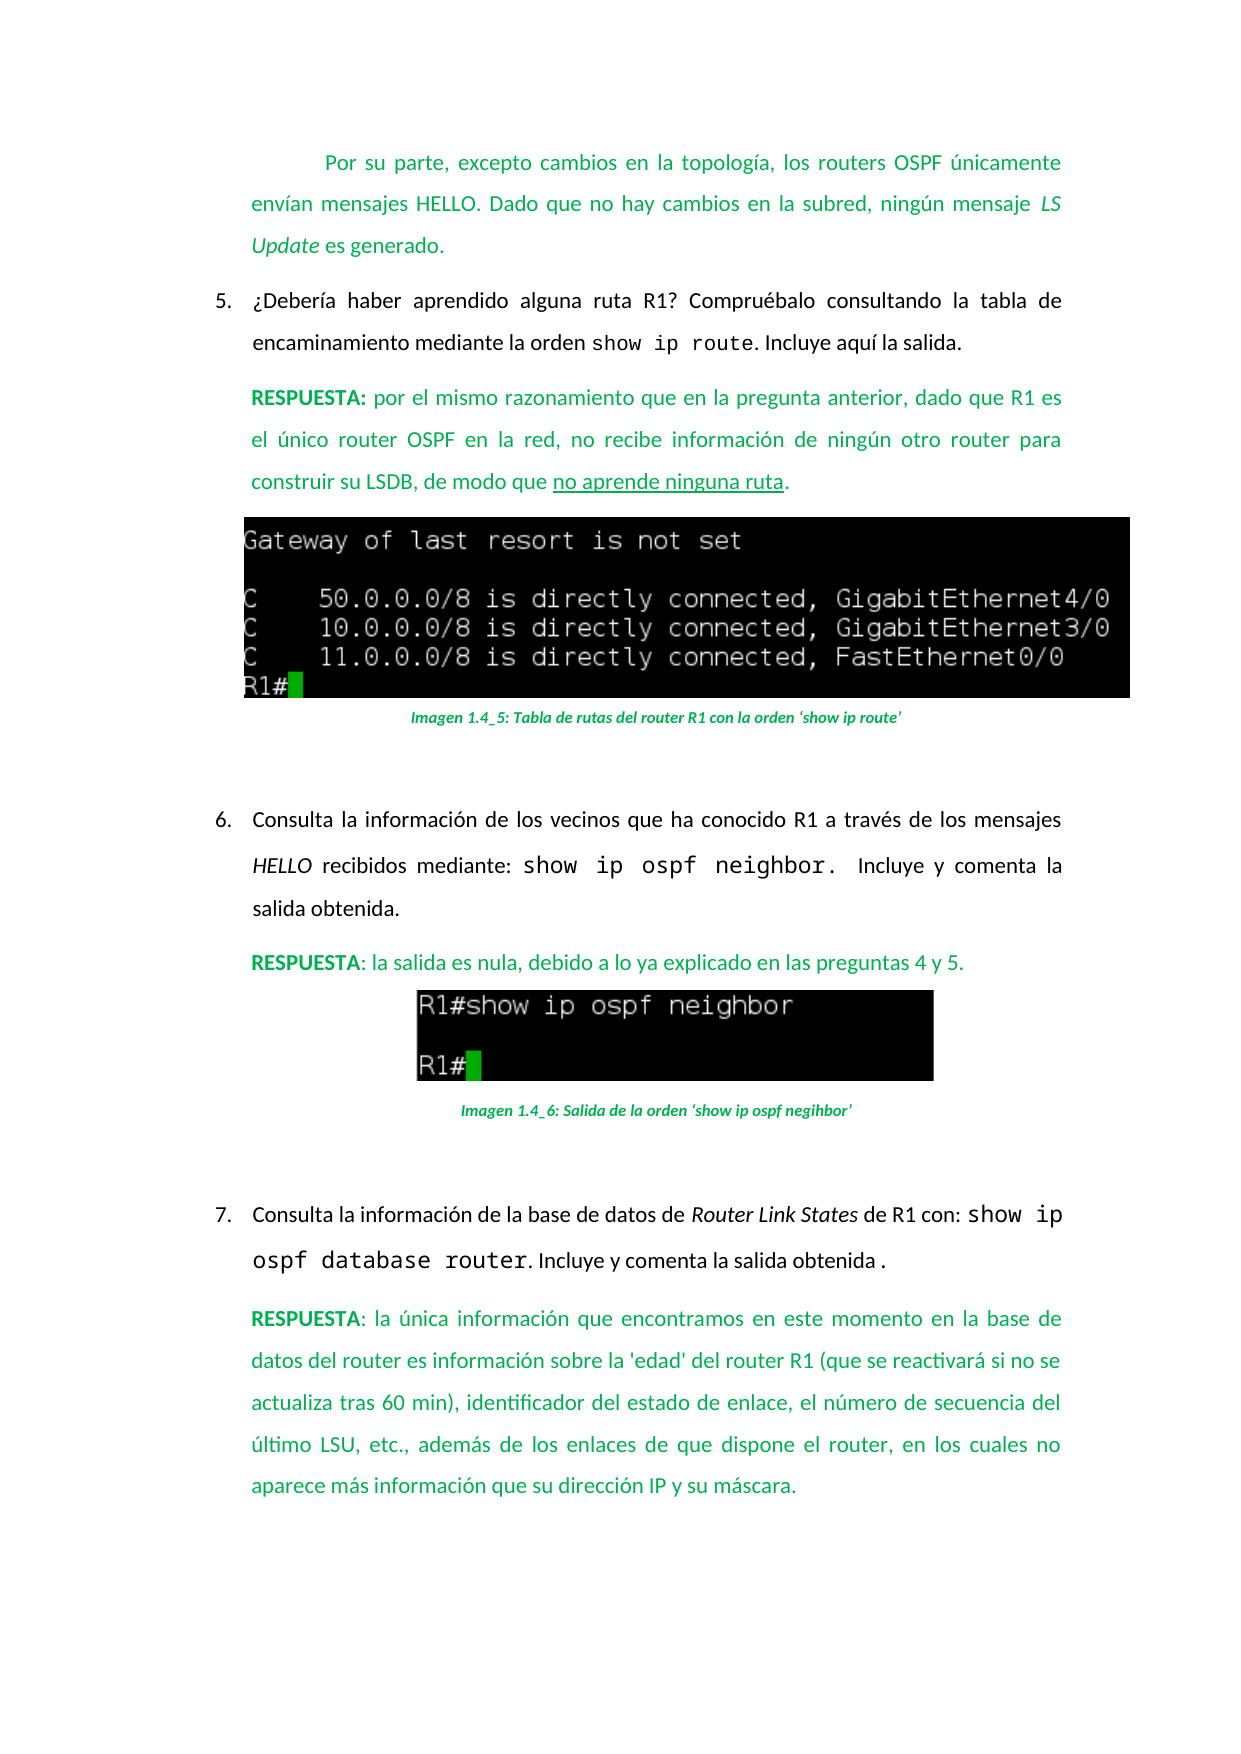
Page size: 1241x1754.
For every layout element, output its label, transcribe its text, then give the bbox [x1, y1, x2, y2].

text Imagen 1.4_5: Tabla de rutas del router R1 con la orden ‘show ip route’ [177, 565, 1063, 728]
list Consulta la información de los vecinos que ha conocido R1 a través de los mensajes HELLO recibidos mediante: show ip ospf neighbor. Incluye y comenta la salida obtenida. [215, 805, 1063, 922]
text RESPUESTA: por el mismo razonamiento que en la pregunta anterior, dado que R1 es el único router OSPF en la red, no recibe información de ningún otro router para construir su LSDB, de modo que no aprende ninguna ruta. [251, 383, 1063, 495]
text RESPUESTA: la única información que encontramos en este momento en la base de datos del router es información sobre la 'edad' del router R1 (que se reactivará si no se actualiza tras 60 min), identificador del estado de enlace, el número de secuencia del último LSU, etc., además de los enlaces de que dispone el router, en los cuales no aparece más información que su dirección IP y su máscara. [251, 1304, 1063, 1500]
list Consulta la información de la base de datos de Router Link States de R1 con: show ip ospf database router. Incluye y comenta la salida obtenida. [215, 1197, 1063, 1276]
list ¿Debería haber aprendido alguna ruta R1? Compruébalo consultando la tabla de encaminamiento mediante la orden show ip route. Incluye aquí la salida. [215, 286, 1063, 357]
text RESPUESTA: la salida es nula, debido a lo ya explicado en las preguntas 4 y 5. [251, 948, 1063, 976]
text Imagen 1.4_6: Salida de la orden ‘show ip ospf negihbor’ [177, 1100, 1063, 1120]
text Por su parte, excepto cambios en la topología, los routers OSPF únicamente envían mensajes HELLO. Dado que no hay cambios en la subred, ningún mensaje LS Update es generado. [251, 148, 1063, 259]
